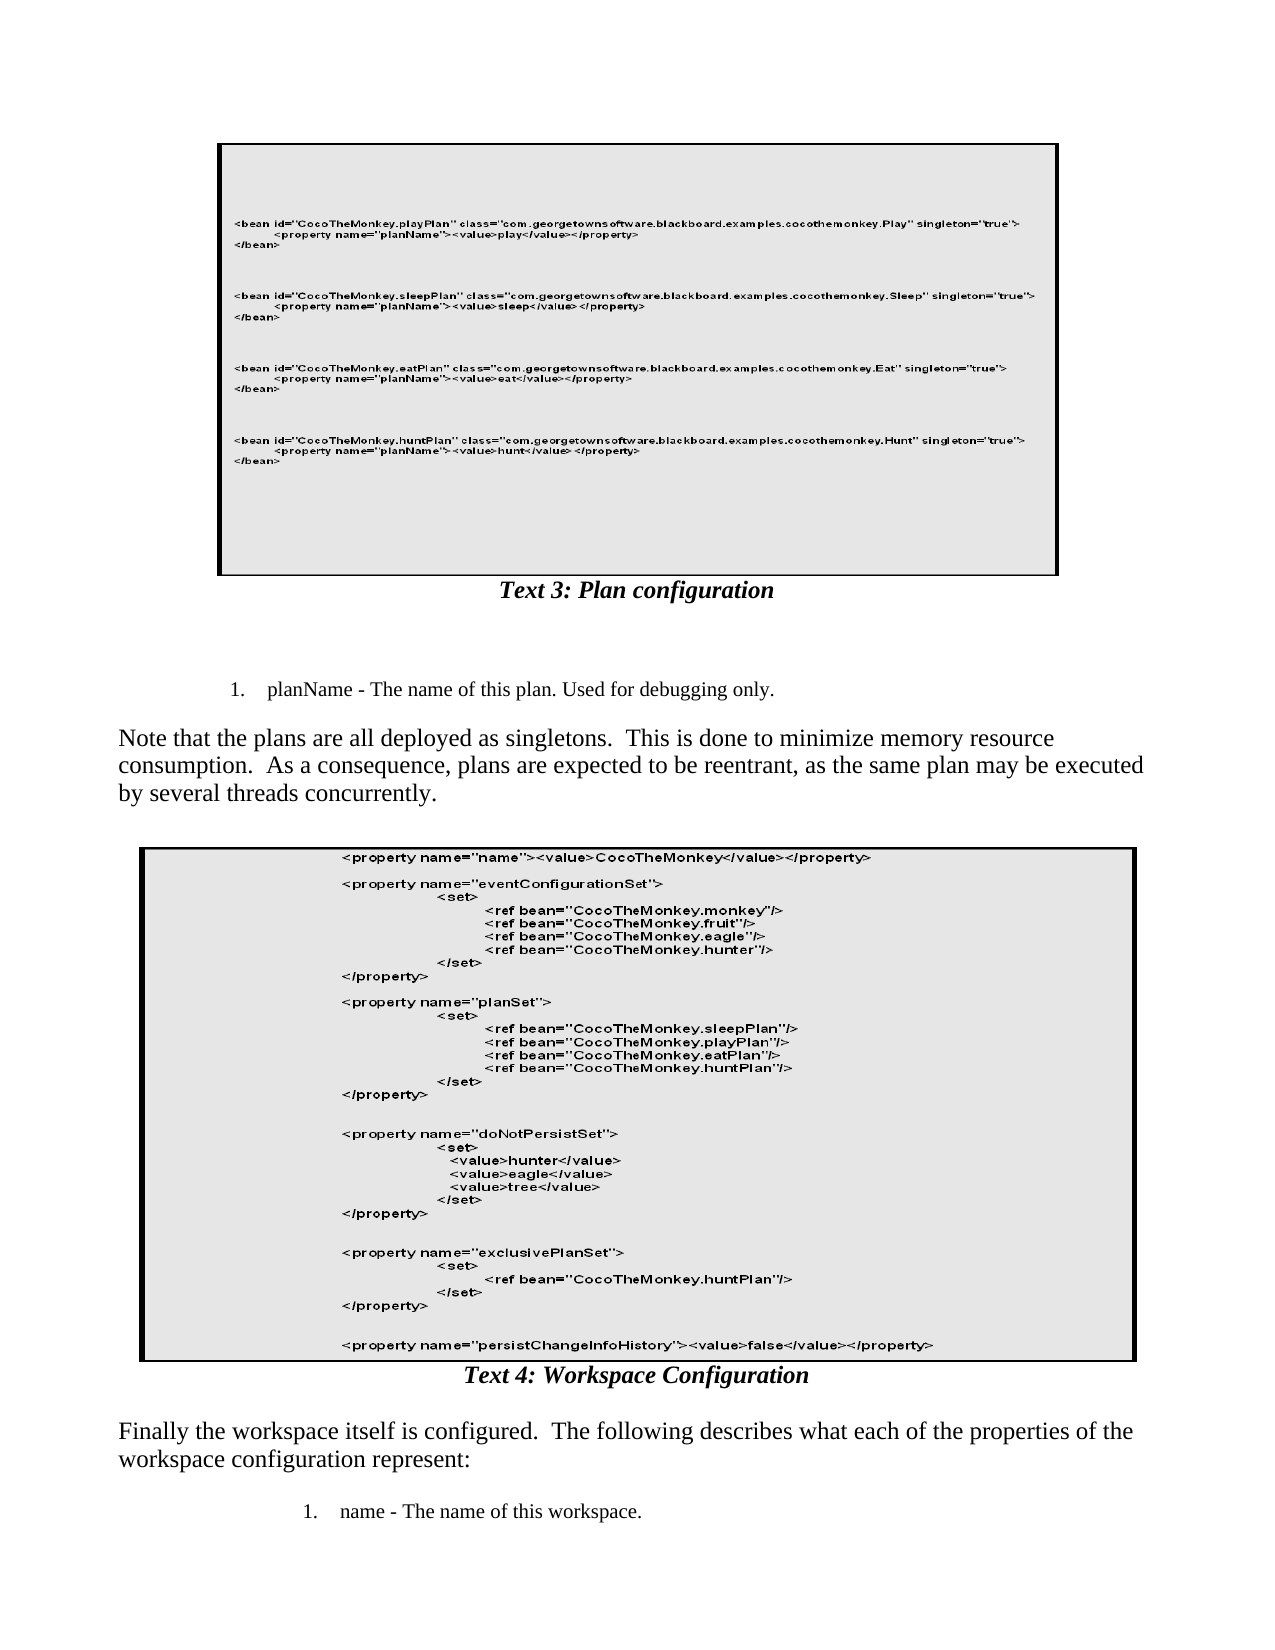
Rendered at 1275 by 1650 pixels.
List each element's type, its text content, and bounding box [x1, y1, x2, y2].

text Finally the workspace itself is configured. The following describes what each of the properties of the workspace configuration represent: [118, 1417, 1157, 1472]
text Note that the plans are all deployed as singletons. This is done to minimize memory resource consumption. As a consequence, plans are expected to be reentrant, as the same plan may be executed by several threads concurrently. [118, 724, 1157, 807]
list planName - The name of this plan. Used for debugging only. [229, 678, 1157, 701]
picture [199, 143, 1077, 576]
picture [118, 847, 1158, 1362]
text Text 3: Plan configuration [199, 576, 1076, 604]
list name - The name of this workspace. [302, 1500, 1157, 1523]
text Text 4: Workspace Configuration [118, 1362, 1157, 1389]
